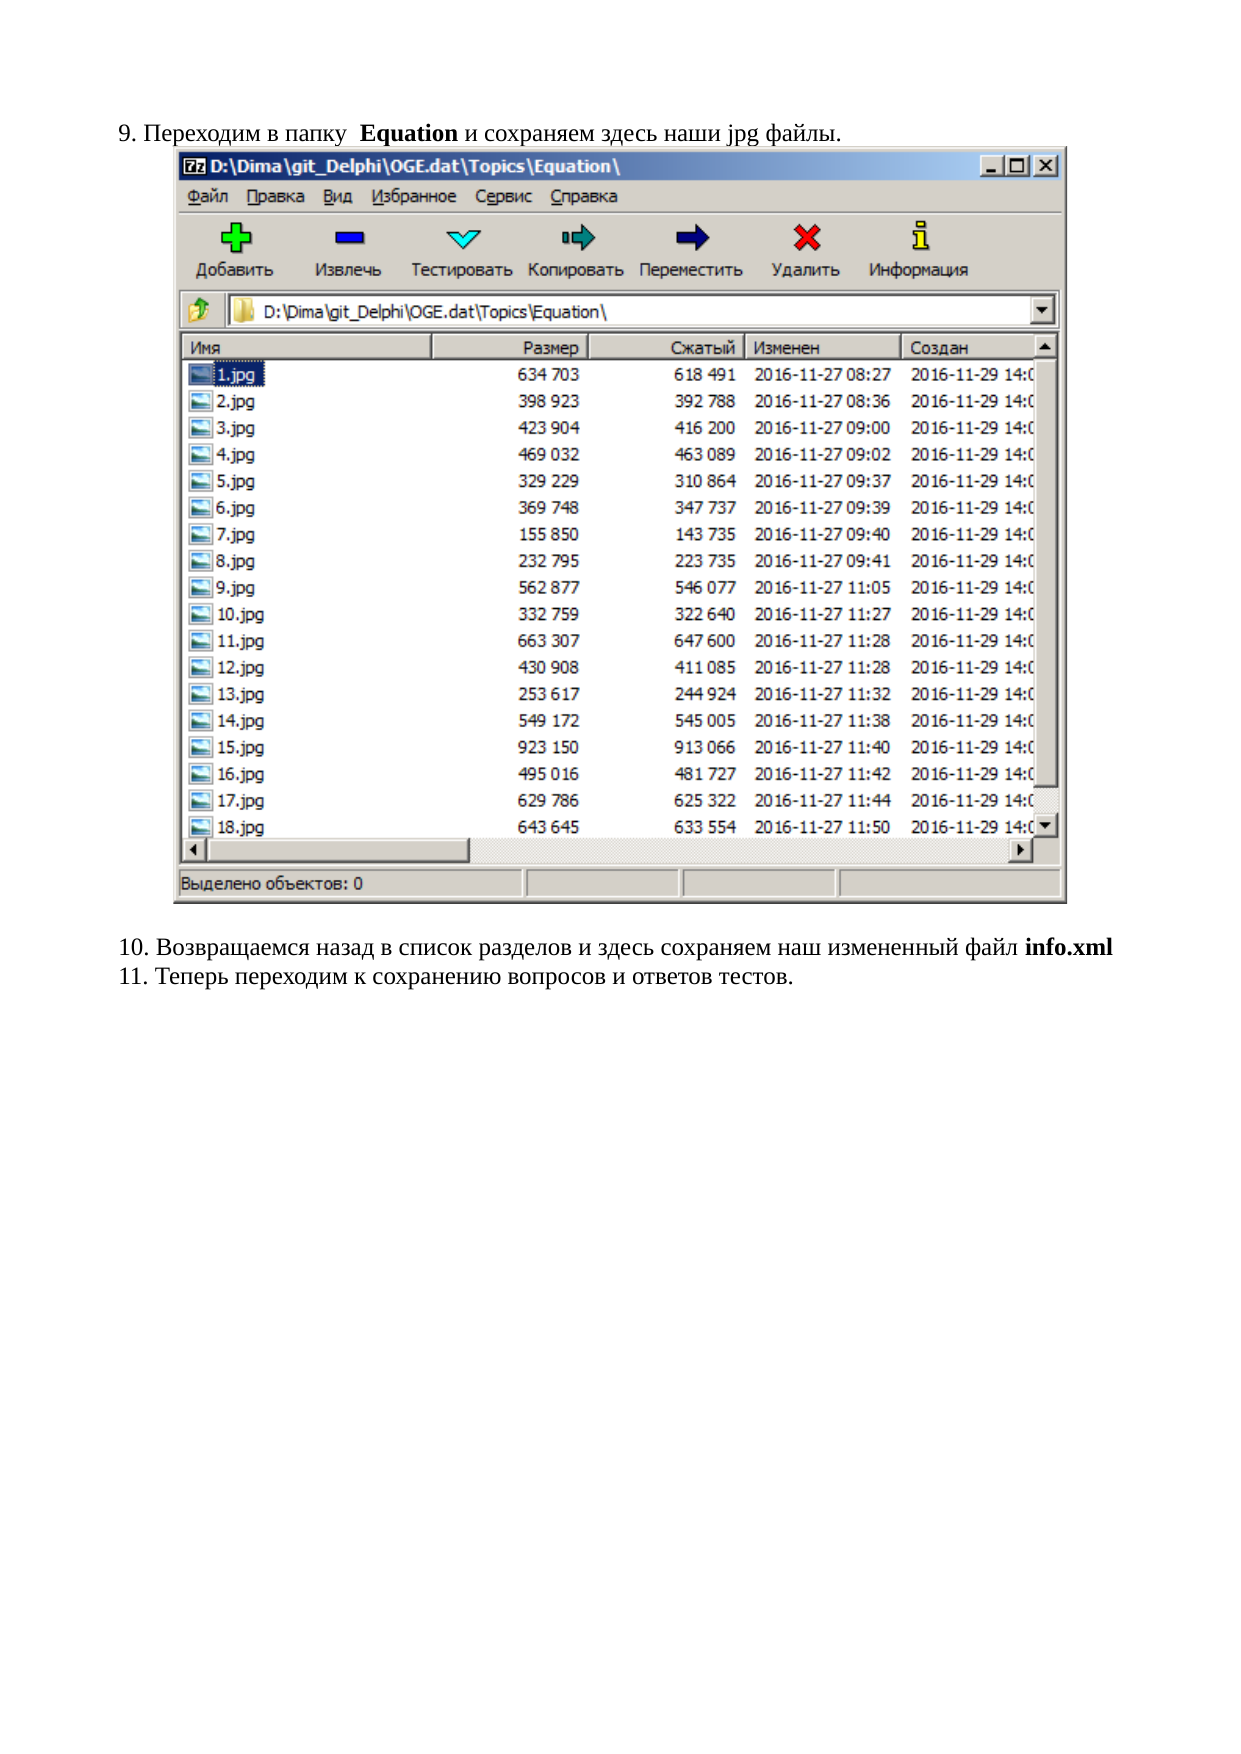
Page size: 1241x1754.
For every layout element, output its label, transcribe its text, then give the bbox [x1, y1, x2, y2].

text 9. Переходим в папку Equation и сохраняем здесь наши jpg файлы. [118, 118, 1122, 147]
picture [173, 146, 1068, 904]
text 10. Возвращаемся назад в список разделов и здесь сохраняем наш измененный файл info.xml [118, 932, 1122, 961]
text 11. Теперь переходим к сохранению вопросов и ответов тестов. [118, 961, 1122, 989]
